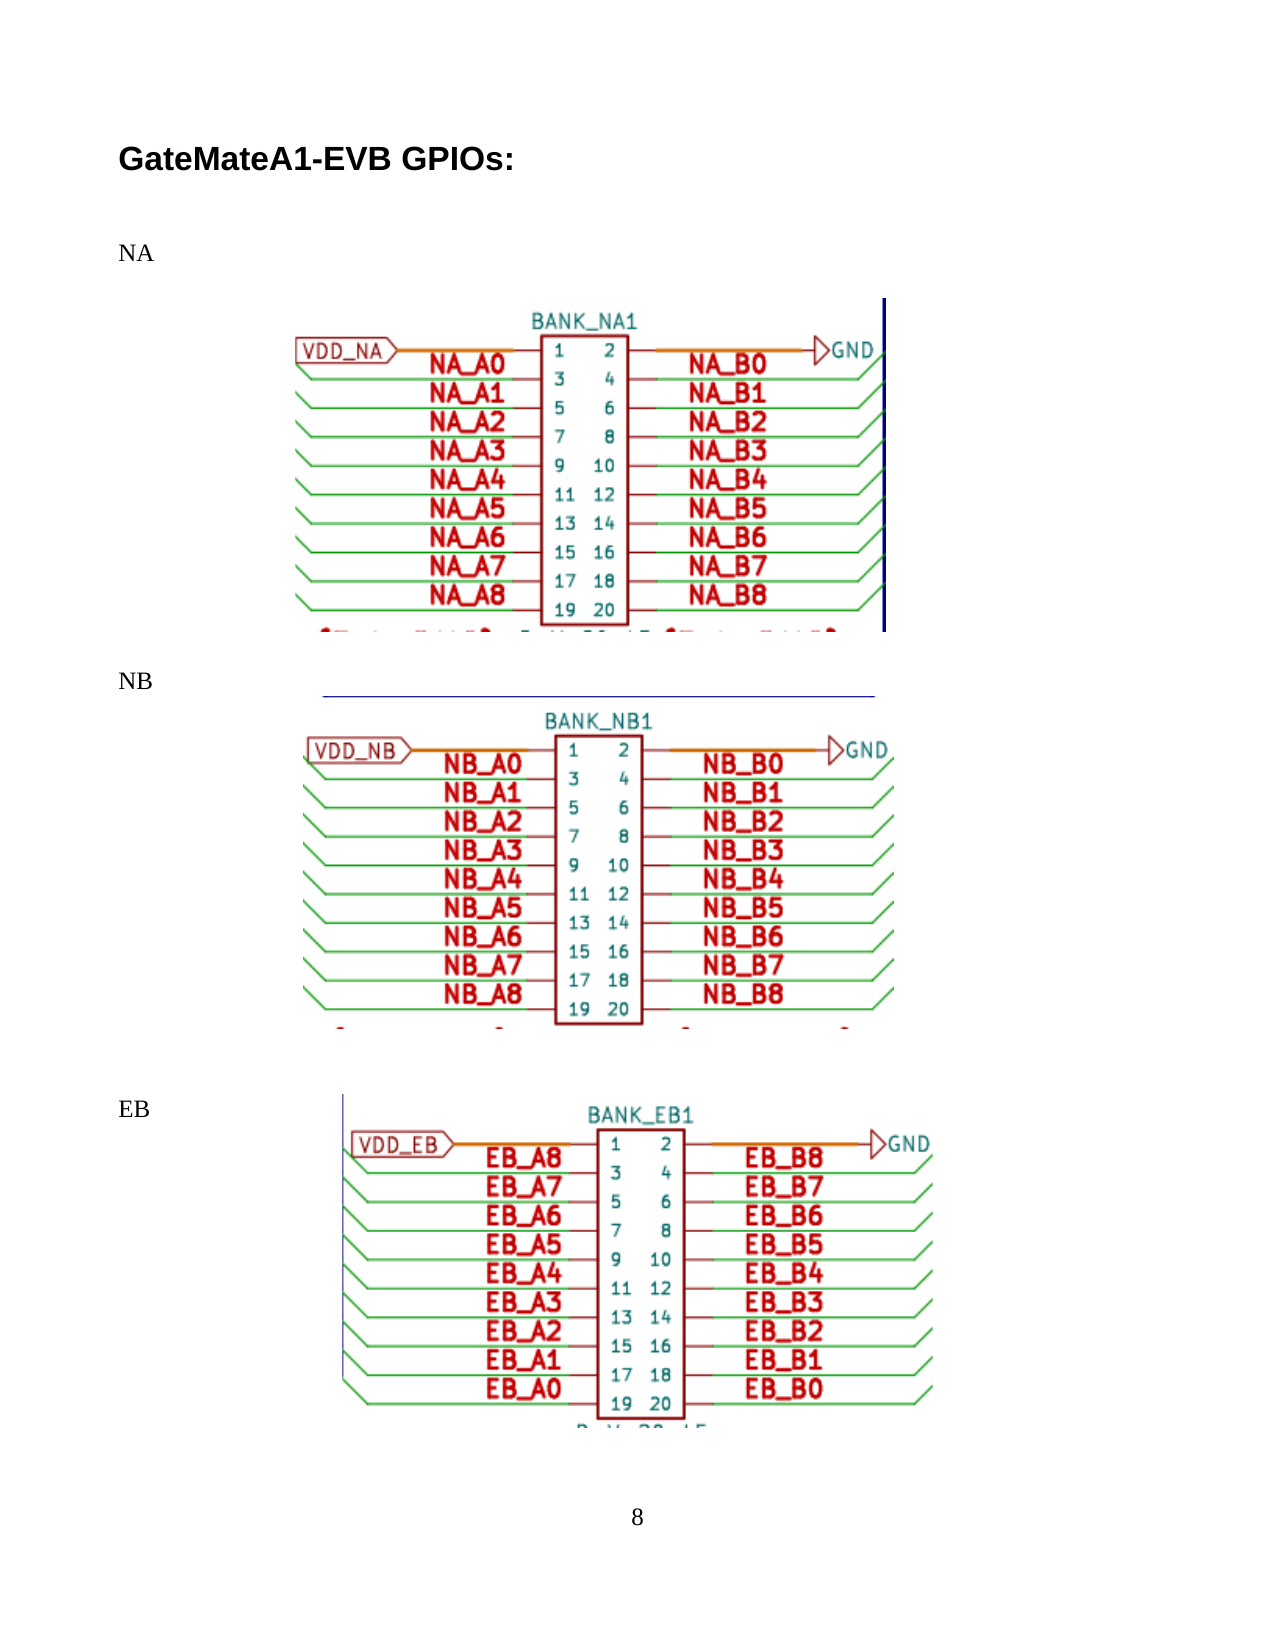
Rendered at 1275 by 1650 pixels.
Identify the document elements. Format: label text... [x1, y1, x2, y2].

picture [342, 1094, 933, 1428]
picture [303, 696, 894, 1029]
text NA [118, 238, 1157, 266]
text [933, 1094, 1157, 1123]
subtitle GateMateA1-EVB GPIOs: [118, 139, 1157, 178]
text NB [118, 666, 1157, 695]
picture [295, 298, 886, 632]
text EB [118, 1094, 342, 1123]
